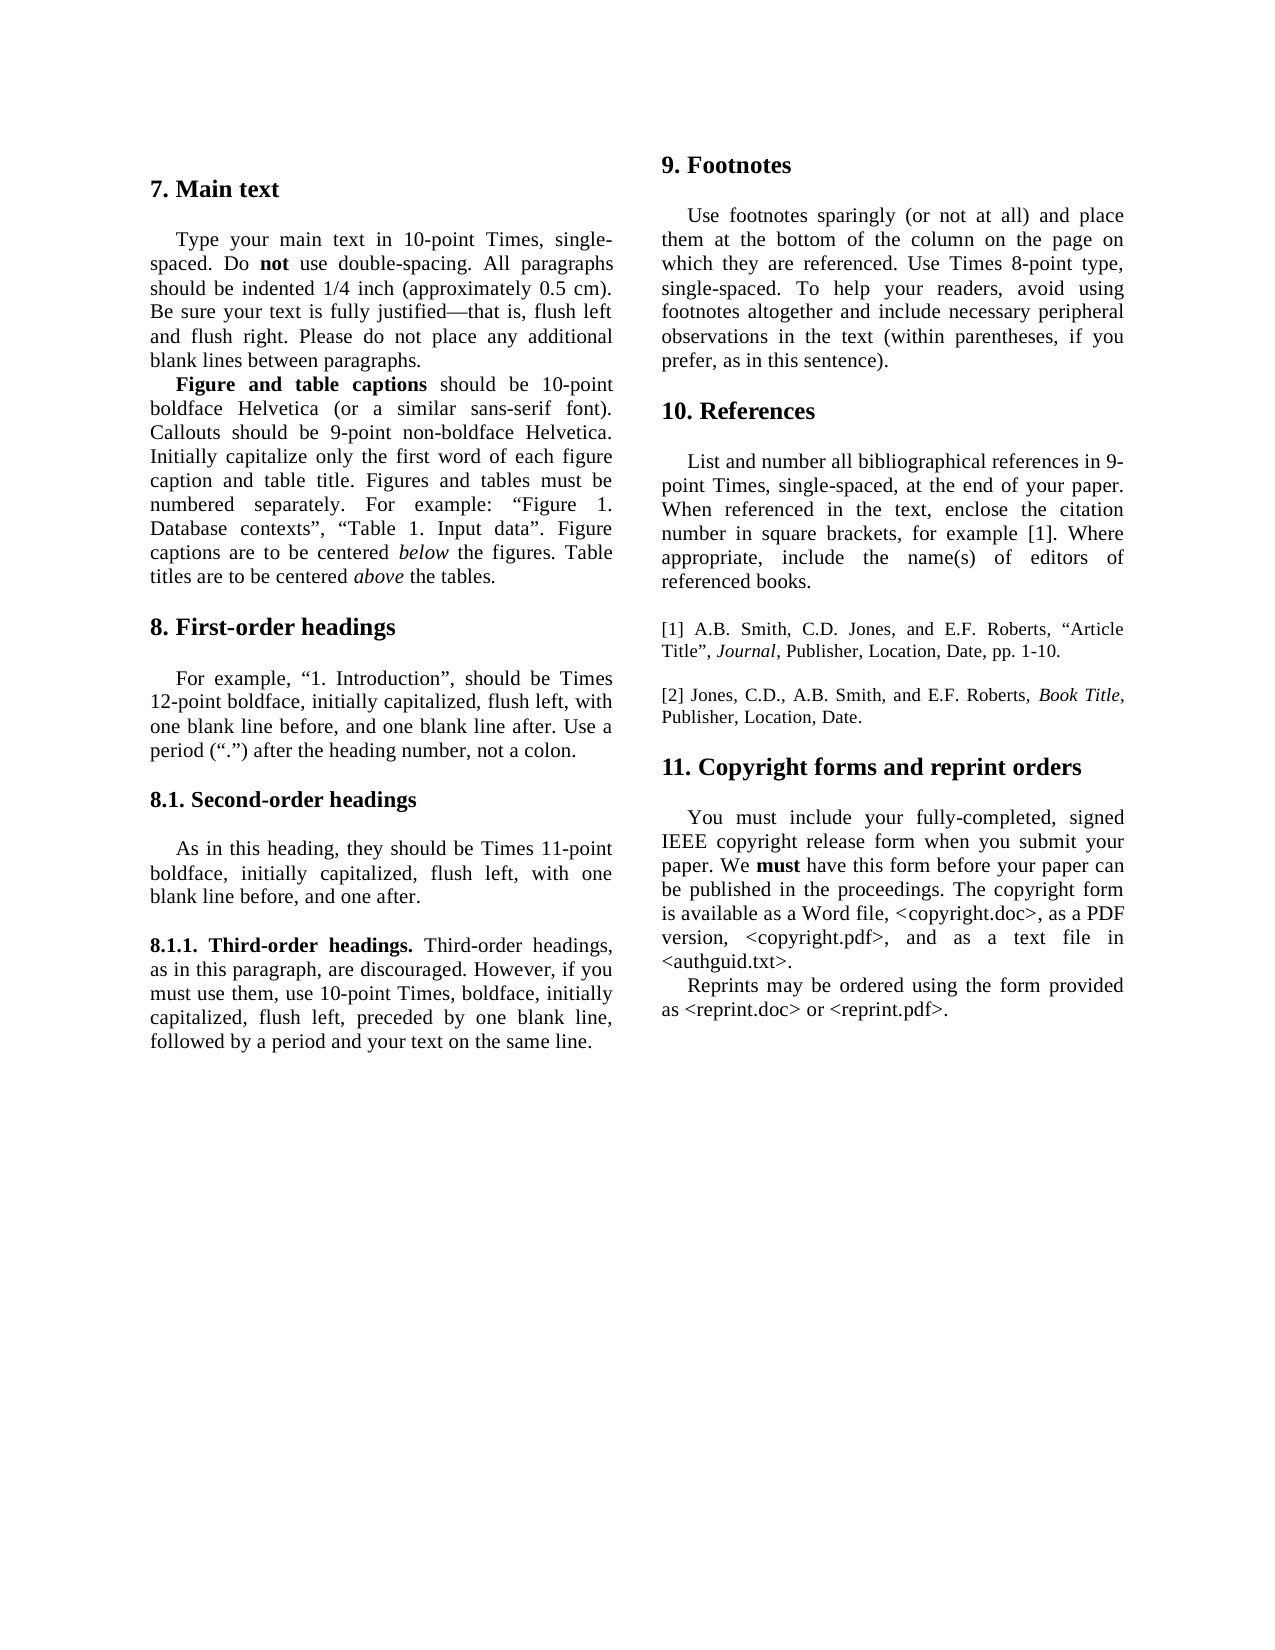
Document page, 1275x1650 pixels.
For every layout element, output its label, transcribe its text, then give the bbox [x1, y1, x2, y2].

text [1] A.B. Smith, C.D. Jones, and E.F. Roberts, “Article Title”, Journal, Publisher, Location, Date, pp. 1-10. [661, 617, 1125, 661]
subtitle 11. Copyright forms and reprint orders [661, 752, 1125, 781]
text Reprints may be ordered using the form provided as <reprint.doc> or <reprint.pdf>. [661, 973, 1125, 1021]
text Figure and table captions should be 10-point boldface Helvetica (or a similar sans-serif font). Callouts should be 9-point non-boldface Helvetica. Initially capitalize only the first word of each figure caption and table title. Figures and tables must be numbered separately. For example: “Figure 1. Database contexts”, “Table 1. Input data”. Figure captions are to be centered below the figures. Table titles are to be centered above the tables. [150, 372, 613, 588]
text Use footnotes sparingly (or not at all) and place them at the bottom of the column on the page on which they are referenced. Use Times 8-point type, single-spaced. To help your readers, avoid using footnotes altogether and include necessary peripheral observations in the text (within parentheses, if you prefer, as in this sentence). [661, 203, 1125, 372]
subtitle 8. First-order headings [150, 612, 613, 641]
subtitle 10. References [661, 396, 1125, 425]
text List and number all bibliographical references in 9-point Times, single-spaced, at the end of your paper. When referenced in the text, enclose the citation number in square brackets, for example [1]. Where appropriate, include the name(s) of editors of referenced books. [661, 449, 1125, 593]
text You must include your fully-completed, signed IEEE copyright release form when you submit your paper. We must have this form before your paper can be published in the proceedings. The copyright form is available as a Word file, <copyright.doc>, as a PDF version, <copyright.pdf>, and as a text file in <authguid.txt>. [661, 805, 1125, 973]
text [2] Jones, C.D., A.B. Smith, and E.F. Roberts, Book Title, Publisher, Location, Date. [661, 683, 1125, 728]
text As in this heading, they should be Times 11-point boldface, initially capitalized, flush left, with one blank line before, and one after. [150, 836, 613, 908]
text 8.1.1. Third-order headings. Third-order headings, as in this paragraph, are discouraged. However, if you must use them, use 10-point Times, boldface, initially capitalized, flush left, preceded by one blank line, followed by a period and your text on the same line. [150, 932, 613, 1053]
text Type your main text in 10-point Times, single-spaced. Do not use double-spacing. All paragraphs should be indented 1/4 inch (approximately 0.5 cm). Be sure your text is fully justified—that is, flush left and flush right. Please do not place any additional blank lines between paragraphs. [150, 227, 613, 372]
subtitle 7. Main text [150, 174, 613, 203]
subtitle 8.1. Second-order headings [150, 786, 613, 812]
text For example, “1. Introduction”, should be Times 12-point boldface, initially capitalized, flush left, with one blank line before, and one blank line after. Use a period (“.”) after the heading number, not a colon. [150, 665, 613, 762]
subtitle 9. Footnotes [661, 150, 1125, 179]
